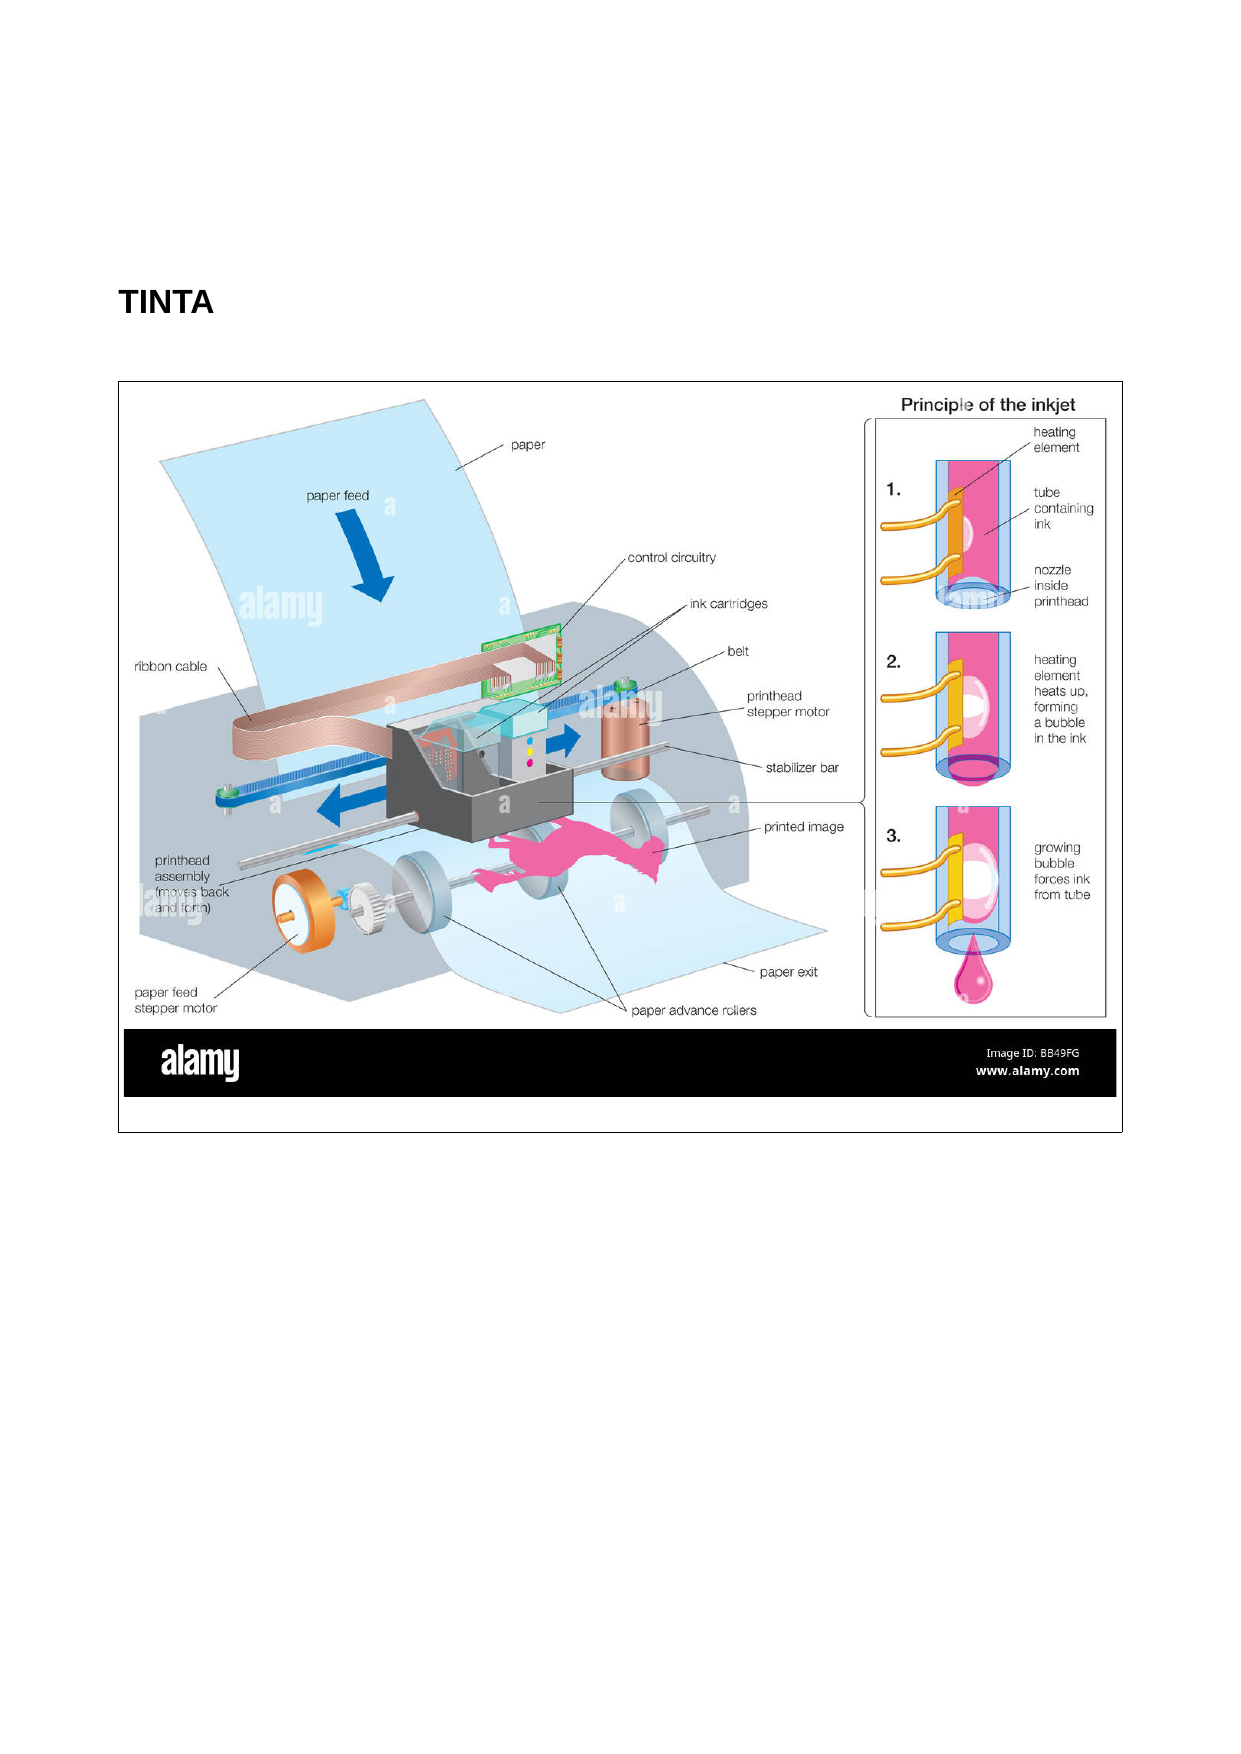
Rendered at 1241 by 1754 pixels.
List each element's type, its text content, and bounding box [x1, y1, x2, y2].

subtitle TINTA [118, 282, 1122, 320]
table_header [119, 382, 1122, 1132]
picture [123, 386, 1117, 1097]
